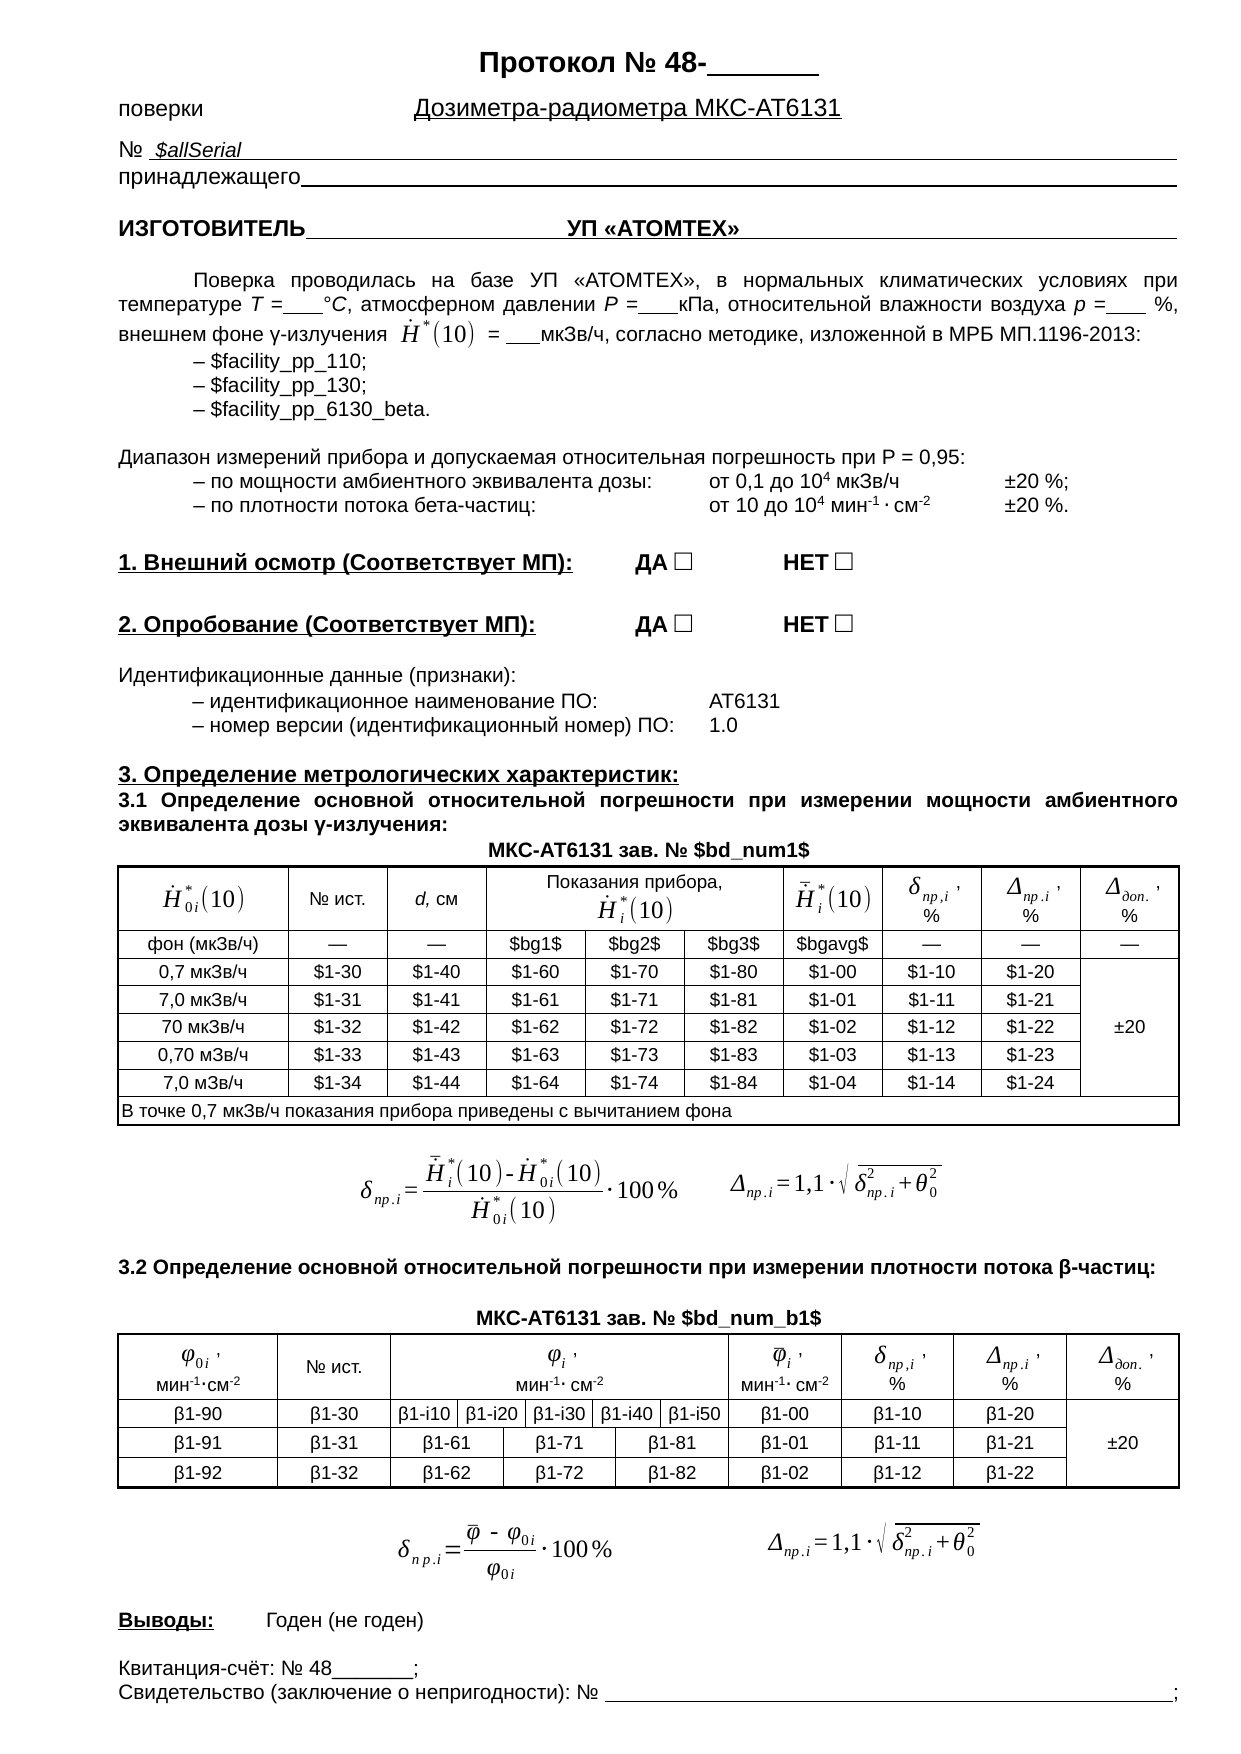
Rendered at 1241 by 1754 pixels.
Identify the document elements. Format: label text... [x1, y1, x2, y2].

table_cell β1-30 [278, 1400, 390, 1427]
table_cell β1-22 [954, 1458, 1066, 1486]
table_cell , % [982, 868, 1080, 930]
text 3.1 Определение основной относительной погрешности при измерении мощности амбиентного эквивалента дозы γ-излучения: [118, 787, 1179, 835]
text Квитанция-счёт: № 48_______; [118, 1656, 1179, 1679]
table_header МКС-АТ6131 зав. № $bd_num_b1$ [118, 1303, 1179, 1333]
table_cell — [289, 931, 387, 958]
table_cell , % [1081, 868, 1178, 930]
text 3. Определение метрологических характеристик: [118, 761, 1179, 787]
table_cell $1-41 [388, 986, 486, 1013]
table_cell , % [1067, 1335, 1178, 1398]
table_cell β1-i10 [391, 1400, 457, 1427]
table_cell $bg2$ [586, 931, 684, 958]
table_cell $1-84 [685, 1070, 783, 1096]
text принадлежащего [118, 163, 1179, 189]
table_cell $1-70 [586, 959, 684, 985]
table_cell $1-80 [685, 959, 783, 985]
table_cell β1-20 [954, 1400, 1066, 1427]
text № $allSerial [118, 136, 1179, 163]
table_cell $1-71 [586, 986, 684, 1013]
table_cell № ист. [289, 868, 387, 930]
table_cell β1-12 [842, 1458, 953, 1486]
table_cell , % [842, 1335, 953, 1398]
table_cell $1-01 [784, 986, 882, 1013]
table_cell — [883, 931, 981, 958]
text ИЗГОТОВИТЕЛЬ УП «АТОМТЕХ» [118, 215, 1179, 242]
table_cell $1-11 [883, 986, 981, 1013]
table_cell $1-12 [883, 1014, 981, 1041]
table_cell β1-82 [616, 1458, 728, 1486]
table_cell $1-40 [388, 959, 486, 985]
table_cell β1-92 [119, 1458, 277, 1486]
table_cell 0,7 мкЗв/ч [119, 959, 288, 985]
table_cell $1-14 [883, 1070, 981, 1096]
table_cell $1-73 [586, 1042, 684, 1068]
table_cell β1-31 [278, 1428, 390, 1457]
table_cell $1-63 [487, 1042, 585, 1068]
table_cell $1-22 [982, 1014, 1080, 1041]
table_cell , мин-1⋅ см-2 [391, 1335, 728, 1398]
table_cell $1-82 [685, 1014, 783, 1041]
table_cell , мин-1⋅ см-2 [729, 1335, 841, 1398]
table_cell $1-34 [289, 1070, 387, 1096]
table_cell $1-23 [982, 1042, 1080, 1068]
table_cell $1-44 [388, 1070, 486, 1096]
table_cell $1-32 [289, 1014, 387, 1041]
table_cell $bg3$ [685, 931, 783, 958]
text Поверка проводилась на базе УП «АТОМТЕХ», в нормальных климатических условиях при температуре Т = °С, атмосферном давлении Р = кПа, относительной влажности воздуха р = %, внешнем фоне γ-излучения = мкЗв/ч, согласно методике, изложенной в МРБ МП.1196-2013: [118, 268, 1179, 349]
table_cell , % [883, 868, 981, 930]
table_cell — [388, 931, 486, 958]
table_cell $1-74 [586, 1070, 684, 1096]
table_cell β1-81 [616, 1428, 728, 1457]
table_cell — [982, 931, 1080, 958]
table_cell [119, 868, 288, 930]
table_header МКС-АТ6131 зав. № $bd_num1$ [118, 835, 1179, 865]
text Идентификационные данные (признаки): [118, 663, 1179, 687]
table_cell $1-04 [784, 1070, 882, 1096]
table_cell 7,0 мкЗв/ч [119, 986, 288, 1013]
table_cell 70 мкЗв/ч [119, 1014, 288, 1041]
table_cell $1-20 [982, 959, 1080, 985]
text – номер версии (идентификационный номер) ПО: 1.0 [118, 713, 1179, 737]
table_cell $1-64 [487, 1070, 585, 1096]
table_cell ±20 [1081, 959, 1178, 1096]
table_cell Показания прибора, [487, 868, 783, 930]
table_cell № ист. [278, 1335, 390, 1398]
table_cell $bg1$ [487, 931, 585, 958]
table_cell β1-71 [504, 1428, 615, 1457]
table_cell , мин-1⋅см-2 [119, 1335, 277, 1398]
table_cell $1-21 [982, 986, 1080, 1013]
table_cell $1-42 [388, 1014, 486, 1041]
table_cell $1-60 [487, 959, 585, 985]
table_cell $1-72 [586, 1014, 684, 1041]
table_cell $1-61 [487, 986, 585, 1013]
table_cell В точке 0,7 мкЗв/ч показания прибора приведены с вычитанием фона [119, 1097, 1178, 1124]
table_cell 7,0 мЗв/ч [119, 1070, 288, 1096]
table_cell β1-32 [278, 1458, 390, 1486]
table_cell β1-i30 [526, 1400, 592, 1427]
table_cell β1-61 [391, 1428, 503, 1457]
text – $facility_pp_130; [118, 373, 1179, 397]
text – по плотности потока бета-частиц: от 10 до 104 мин-1 ⋅ см-2 ±20 %. [118, 493, 1179, 517]
table_cell β1-21 [954, 1428, 1066, 1457]
table_cell $bgavg$ [784, 931, 882, 958]
table_cell $1-81 [685, 986, 783, 1013]
table_cell $1-24 [982, 1070, 1080, 1096]
table_cell $1-43 [388, 1042, 486, 1068]
text 1. Внешний осмотр (Соответствует МП): ДА □ НЕТ □ [118, 543, 1179, 577]
table_cell $1-03 [784, 1042, 882, 1068]
text Протокол № 48- [88, 45, 1179, 79]
table_cell $1-33 [289, 1042, 387, 1068]
table_cell ±20 [1067, 1400, 1178, 1486]
table_cell β1-01 [729, 1428, 841, 1457]
table_cell β1-62 [391, 1458, 503, 1486]
table_cell [784, 868, 882, 930]
table_cell β1-i40 [593, 1400, 660, 1427]
table_cell фон (мкЗв/ч) [119, 931, 288, 958]
table_cell β1-10 [842, 1400, 953, 1427]
table_cell $1-62 [487, 1014, 585, 1041]
table_cell β1-i50 [661, 1400, 728, 1427]
text – по мощности амбиентного эквивалента дозы: от 0,1 до 104 мкЗв/ч ±20 %; [118, 469, 1179, 493]
text – $facility_pp_6130_beta. [118, 397, 1179, 421]
text 3.2 Определение основной относительной погрешности при измерении плотности потока β-частиц: [118, 1255, 1179, 1279]
table_cell $1-30 [289, 959, 387, 985]
text Свидетельство (заключение о непригодности): № ; [118, 1679, 1179, 1703]
table_cell β1-72 [504, 1458, 615, 1486]
text – $facility_pp_110; [118, 349, 1179, 373]
table_cell — [1081, 931, 1178, 958]
table_cell β1-91 [119, 1428, 277, 1457]
text – идентификационное наименование ПО: АТ6131 [118, 687, 1179, 713]
table_cell 0,70 мЗв/ч [119, 1042, 288, 1068]
text Выводы: Годен (не годен) [118, 1608, 1179, 1632]
table_cell $1-83 [685, 1042, 783, 1068]
text Диапазон измерений прибора и допускаемая относительная погрешность при Р = 0,95: [118, 445, 1179, 469]
table_cell β1-90 [119, 1400, 277, 1427]
table_cell β1-i20 [458, 1400, 525, 1427]
table_cell $1-13 [883, 1042, 981, 1068]
table_cell $1-02 [784, 1014, 882, 1041]
text поверки Дозиметра-радиометра МКС-АТ6131 [118, 93, 1179, 122]
table_cell $1-31 [289, 986, 387, 1013]
table_cell β1-00 [729, 1400, 841, 1427]
text 2. Опробование (Соответствует МП): ДА □ НЕТ □ [118, 605, 1179, 639]
table_cell d, см [388, 868, 486, 930]
table_cell β1-02 [729, 1458, 841, 1486]
table_cell β1-11 [842, 1428, 953, 1457]
table_cell $1-00 [784, 959, 882, 985]
table_cell , % [954, 1335, 1066, 1398]
table_cell $1-10 [883, 959, 981, 985]
